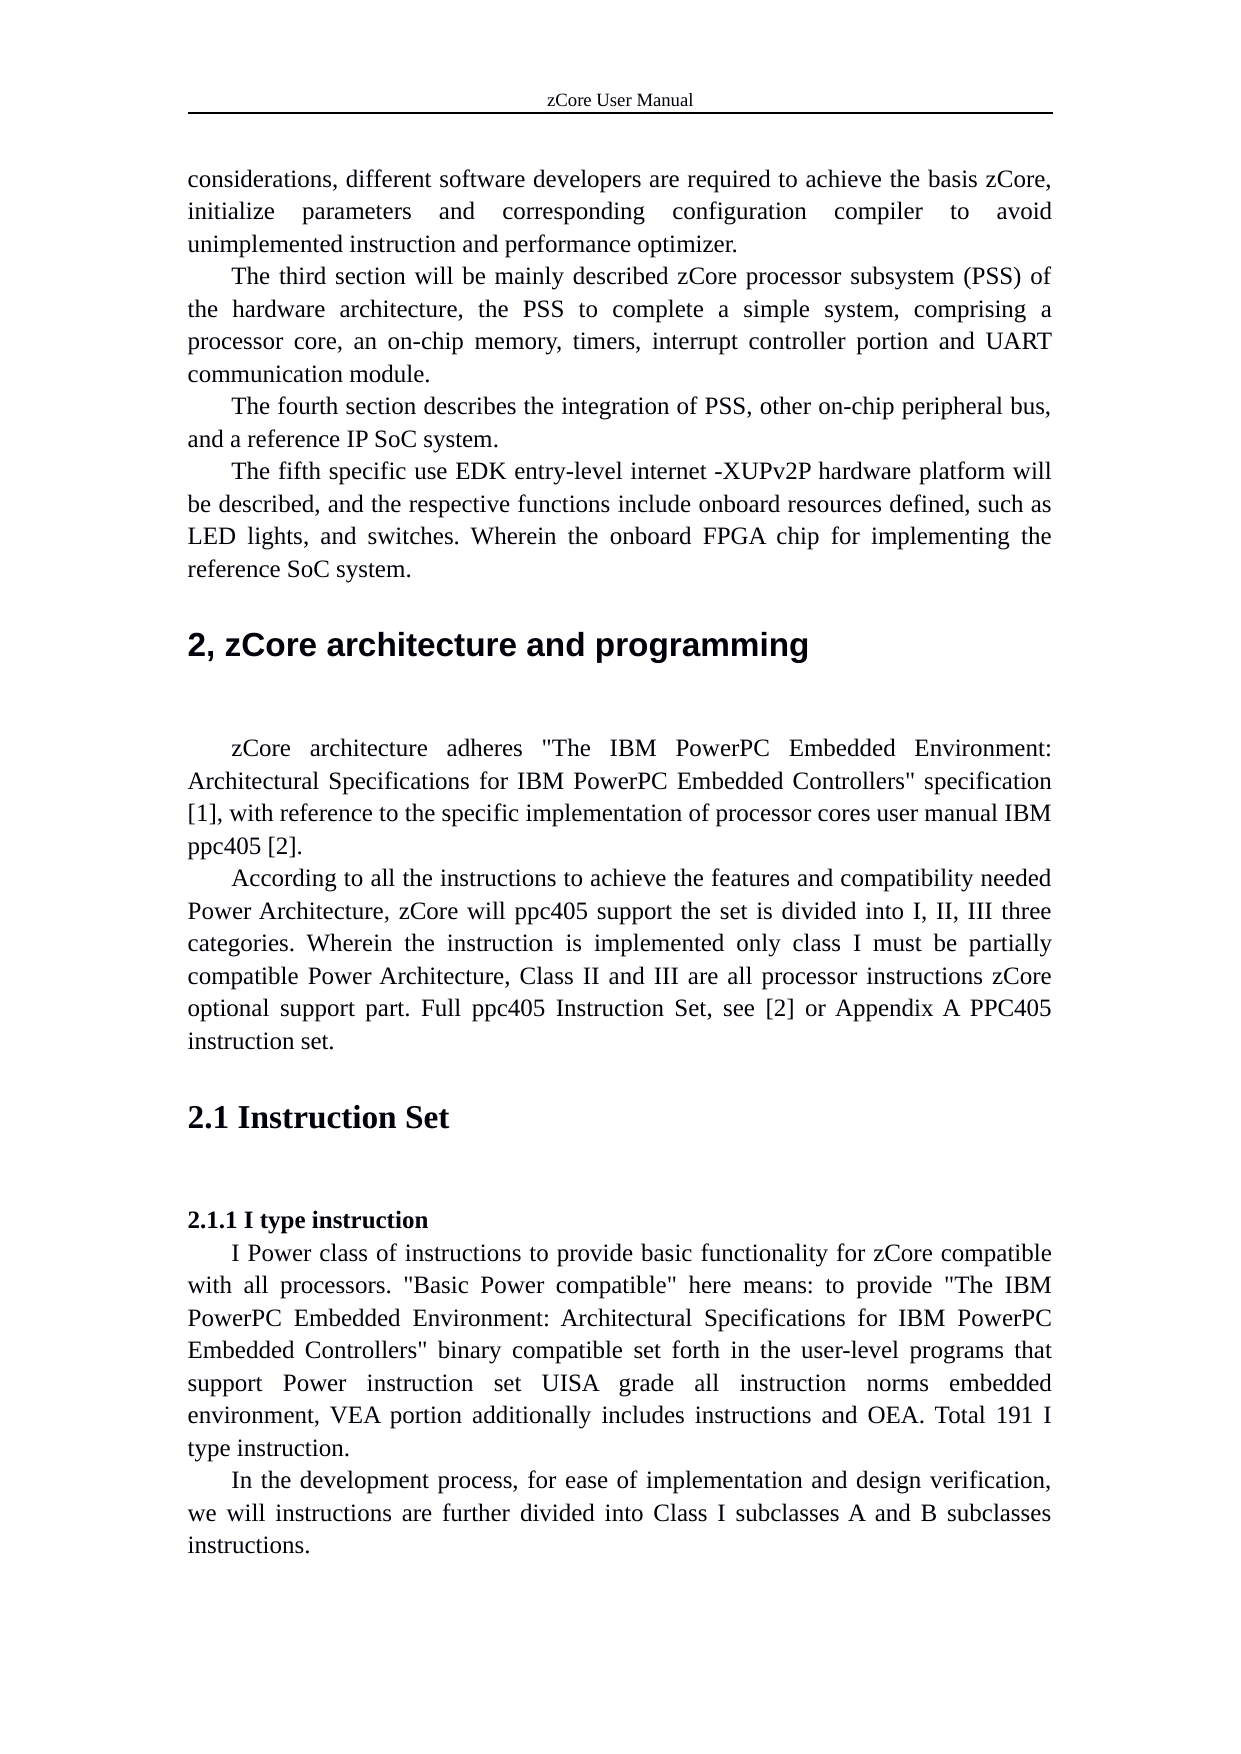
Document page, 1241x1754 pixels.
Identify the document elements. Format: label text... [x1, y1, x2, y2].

text I Power class of instructions to provide basic functionality for zCore compatible with all processors. "Basic Power compatible" here means: to provide "The IBM PowerPC Embedded Environment: Architectural Specifications for IBM PowerPC Embedded Controllers" binary compatible set forth in the user-level programs that support Power instruction set UISA grade all instruction norms embedded environment, VEA portion additionally includes instructions and OEA. Total 191 I type instruction. [187, 1236, 1053, 1464]
text According to all the instructions to achieve the features and compatibility needed Power Architecture, zCore will ppc405 support the set is divided into I, II, III three categories. Wherein the instruction is implemented only class I must be partially compatible Power Architecture, Class II and III are all processor instructions zCore optional support part. Full ppc405 Instruction Set, see [2] or Appendix A PPC405 instruction set. [187, 862, 1053, 1057]
text The fifth specific use EDK entry-level internet -XUPv2P hardware platform will be described, and the respective functions include onboard resources defined, such as LED lights, and switches. Wherein the onboard FPGA chip for implementing the reference SoC system. [187, 454, 1053, 584]
text zCore architecture adheres "The IBM PowerPC Embedded Environment: Architectural Specifications for IBM PowerPC Embedded Controllers" specification [1], with reference to the specific implementation of processor cores user manual IBM ppc405 [2]. [187, 732, 1053, 862]
text The fourth section describes the integration of PSS, other on-chip peripheral bus, and a reference IP SoC system. [187, 389, 1053, 454]
text The third section will be mainly described zCore processor subsystem (PSS) of the hardware architecture, the PSS to complete a simple system, comprising a processor core, an on-chip memory, timers, interrupt controller portion and UART communication module. [187, 259, 1053, 389]
subtitle 2, zCore architecture and programming [187, 612, 1053, 677]
text considerations, different software developers are required to achieve the basis zCore, initialize parameters and corresponding configuration compiler to avoid unimplemented instruction and performance optimizer. [187, 162, 1053, 259]
subtitle 2.1 Instruction Set [187, 1084, 1053, 1149]
text In the development process, for ease of implementation and design verification, we will instructions are further divided into Class I subclasses A and B subclasses instructions. [187, 1464, 1053, 1561]
subtitle 2.1.1 I type instruction [187, 1204, 1053, 1236]
